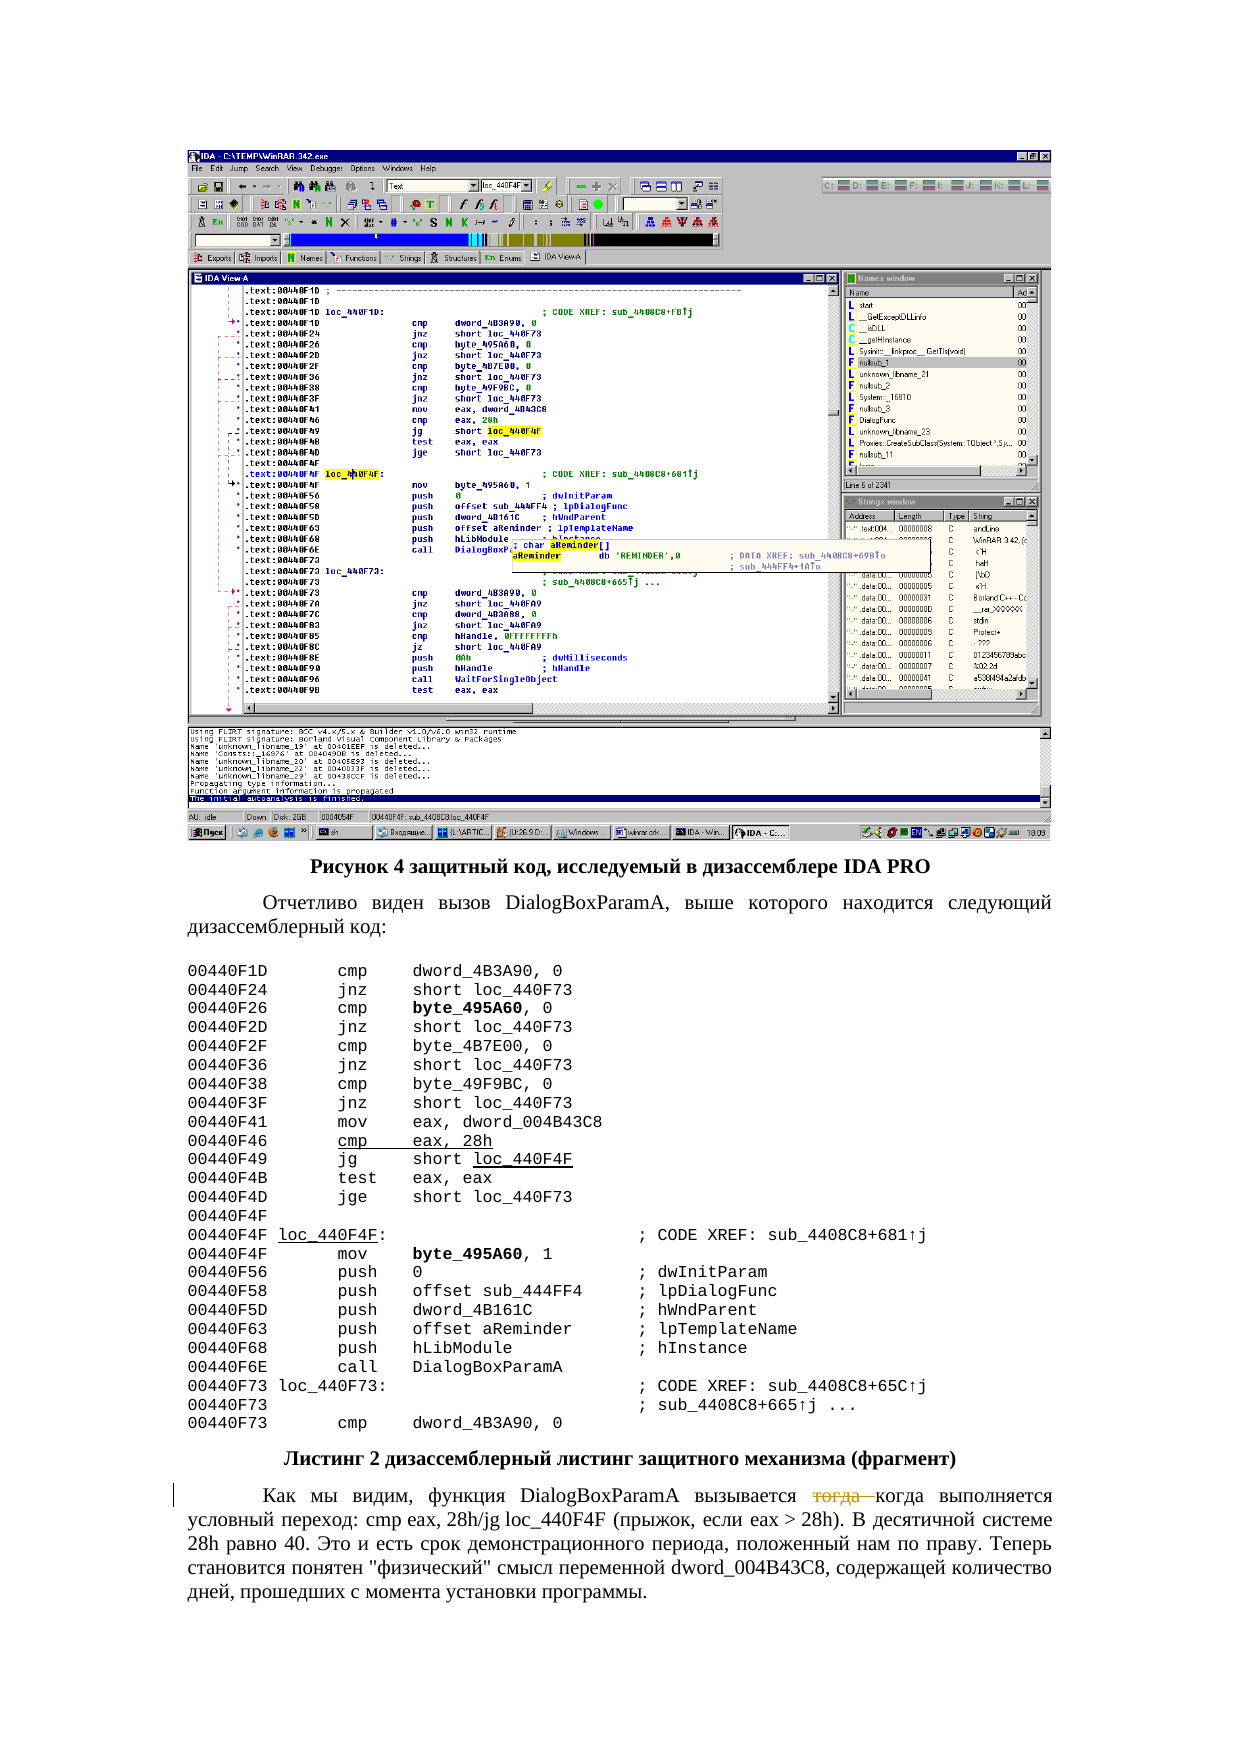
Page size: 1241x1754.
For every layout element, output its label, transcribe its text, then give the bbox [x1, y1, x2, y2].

text 00440F36 jnz short loc_440F73 [187, 1057, 1053, 1076]
text Отчетливо виден вызов DialogBoxParamA, выше которого находится следующий дизассемблерный код: [187, 890, 1053, 938]
text 00440F56 push 0 ; dwInitParam [187, 1264, 1053, 1283]
picture [187, 150, 1052, 841]
text 00440F49 jg short loc_440F4F [187, 1151, 1053, 1170]
text 00440F6E call DialogBoxParamA [187, 1358, 1053, 1377]
text 00440F1D cmp dword_4B3A90, 0 [187, 962, 1053, 981]
text 00440F2D jnz short loc_440F73 [187, 1019, 1053, 1038]
text 00440F4F [187, 1207, 1053, 1226]
text 00440F68 push hLibModule ; hInstance [187, 1339, 1053, 1358]
text 00440F46 cmp eax, 28h [187, 1132, 1053, 1151]
text 00440F3F jnz short loc_440F73 [187, 1094, 1053, 1113]
text Рисунок 4 защитный код, исследуемый в дизассемблере IDA PRO [187, 854, 1053, 878]
text 00440F73 cmp dword_4B3A90, 0 [187, 1415, 1053, 1434]
text 00440F4D jge short loc_440F73 [187, 1189, 1053, 1207]
text Листинг 2 дизассемблерный листинг защитного механизма (фрагмент) [187, 1446, 1053, 1470]
text 00440F41 mov eax, dword_004B43C8 [187, 1113, 1053, 1132]
text 00440F38 cmp byte_49F9BC, 0 [187, 1076, 1053, 1094]
text 00440F63 push offset aReminder ; lpTemplateName [187, 1321, 1053, 1339]
text 00440F58 push offset sub_444FF4 ; lpDialogFunc [187, 1283, 1053, 1302]
text Как мы видим, функция DialogBoxParamA вызывается когда выполняется условный переход: cmp eax, 28h/jg loc_440F4F (прыжок, если eax > 28h). В десятичной системе 28h равно 40. Это и есть срок демонстрационного периода, положенный нам по праву. Теперь становится понятен "физический" смысл переменной dword_004B43C8, содержащей количество дней, прошедших с момента установки программы. [187, 1483, 1053, 1603]
text 00440F73 ; sub_4408C8+665↑j ... [187, 1396, 1053, 1415]
text 00440F24 jnz short loc_440F73 [187, 981, 1053, 1000]
text 00440F5D push dword_4B161C ; hWndParent [187, 1302, 1053, 1321]
text 00440F4B test eax, eax [187, 1170, 1053, 1189]
text 00440F73 loc_440F73: ; CODE XREF: sub_4408C8+65C↑j [187, 1377, 1053, 1396]
text 00440F2F cmp byte_4B7E00, 0 [187, 1038, 1053, 1057]
text 00440F4F loc_440F4F: ; CODE XREF: sub_4408C8+681↑j [187, 1226, 1053, 1245]
text 00440F26 cmp byte_495A60, 0 [187, 1000, 1053, 1019]
text 00440F4F mov byte_495A60, 1 [187, 1245, 1053, 1264]
